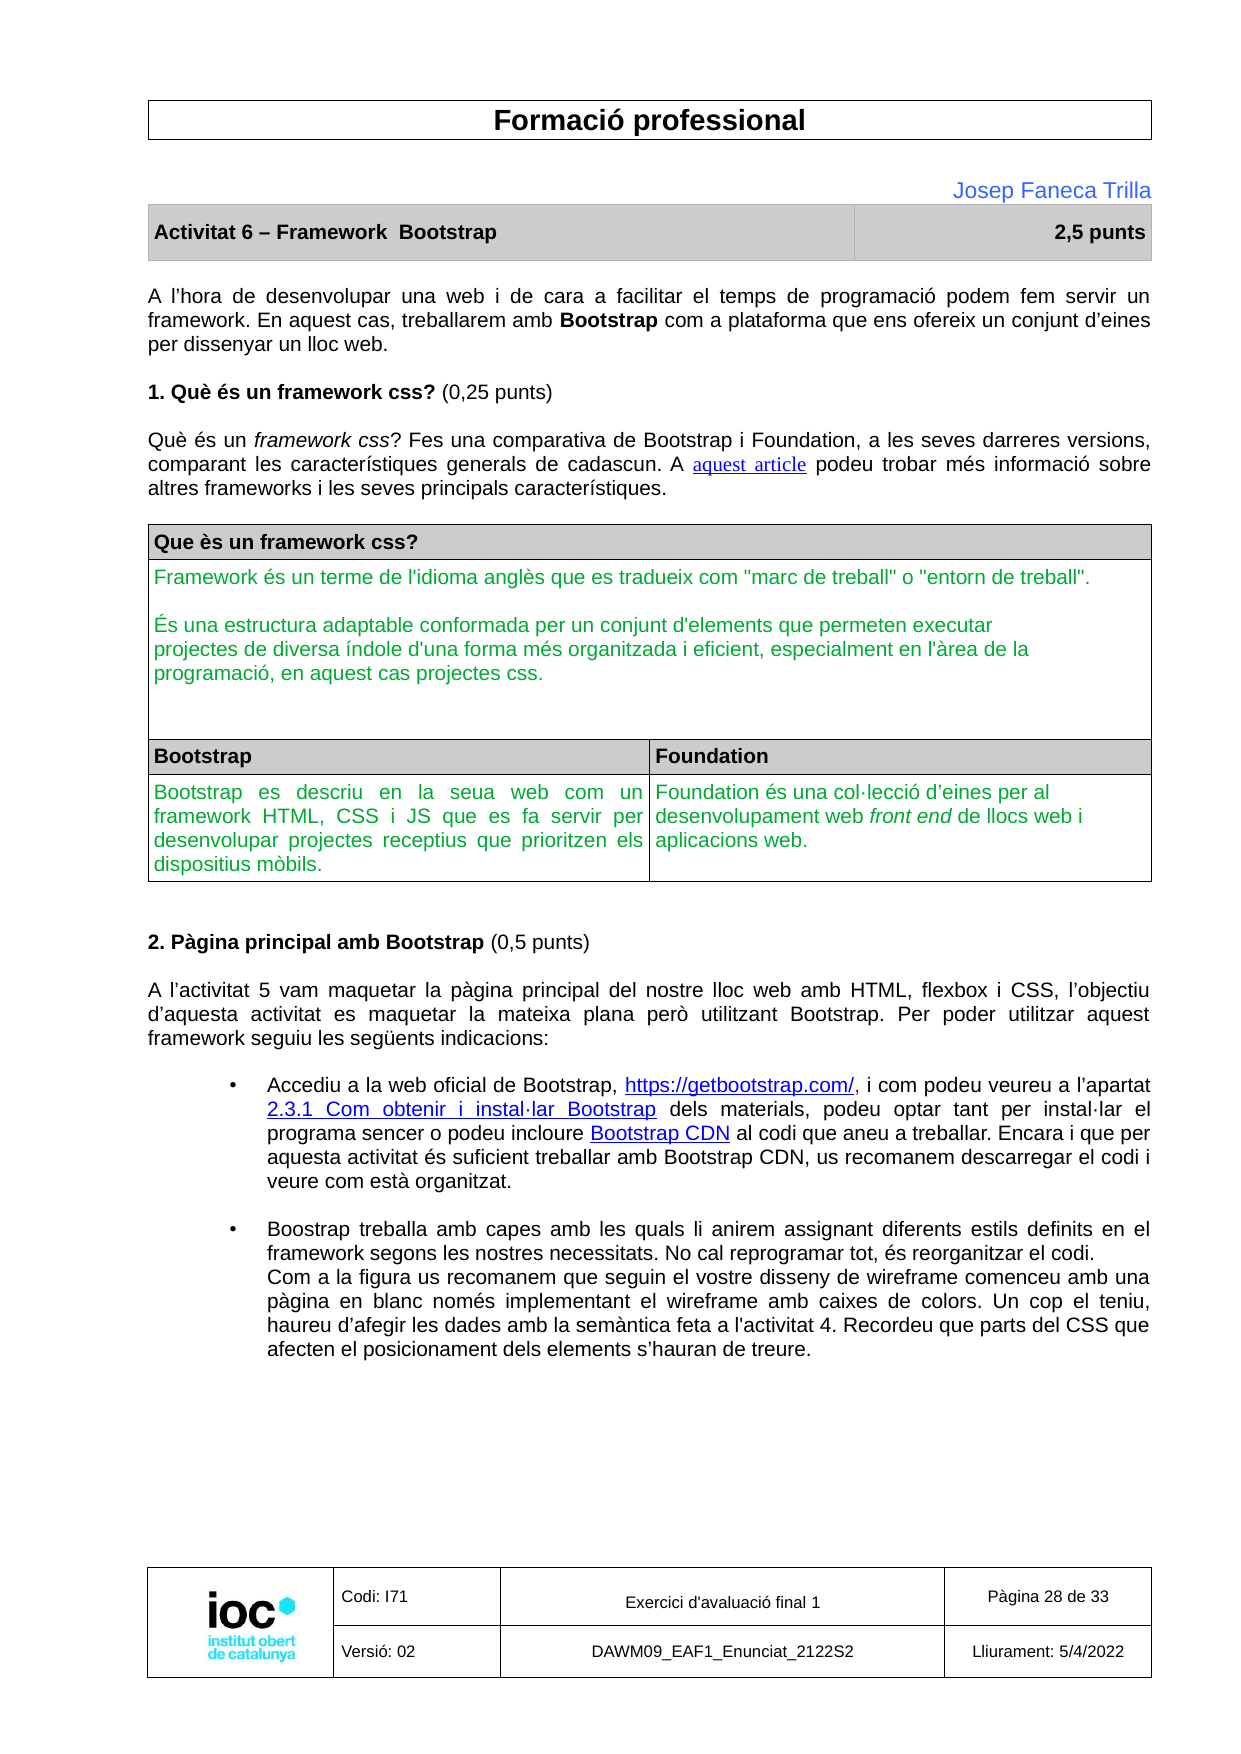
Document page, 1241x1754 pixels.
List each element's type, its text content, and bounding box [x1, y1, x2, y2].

text A l’hora de desenvolupar una web i de cara a facilitar el temps de programació podem fem servir un framework. En aquest cas, treballarem amb Bootstrap com a plataforma que ens ofereix un conjunt d’eines per dissenyar un lloc web. [148, 284, 1151, 356]
text 2. Pàgina principal amb Bootstrap (0,5 punts) [148, 929, 1151, 953]
table_cell Foundation [650, 740, 1151, 774]
picture [195, 1577, 309, 1673]
table_cell Bootstrap es descriu en la seua web com un framework HTML, CSS i JS que es fa servir per desenvolupar projectes receptius que prioritzen els dispositius mòbils. [149, 775, 649, 881]
table_cell Framework és un terme de l'idioma anglès que es tradueix com "marc de treball" o "entorn de treball". És una estructura adaptable conformada per un conjunt d'elements que permeten executar projectes de diversa índole d'una forma més organitzada i eficient, especialment en l'àrea de la programació, en aquest cas projectes css. [149, 560, 1151, 738]
list Accediu a la web oficial de Bootstrap, https://getbootstrap.com/, i com podeu veureu a l’apartat 2.3.1 Com obtenir i instal·lar Bootstrap dels materials, podeu optar tant per instal·lar el programa sencer o podeu incloure Bootstrap CDN al codi que aneu a treballar. Encara i que per aquesta activitat és suficient treballar amb Bootstrap CDN, us recomanem descarregar el codi i veure com està organitzat. [229, 1073, 1151, 1193]
table_header Que ès un framework css? [149, 525, 1151, 559]
table_header 2,5 punts [855, 205, 1151, 260]
list Boostrap treballa amb capes amb les quals li anirem assignant diferents estils definits en el framework segons les nostres necessitats. No cal reprogramar tot, és reorganitzar el codi. [229, 1217, 1151, 1265]
list A l’activitat 5 vam maquetar la pàgina principal del nostre lloc web amb HTML, flexbox i CSS, l’objectiu d’aquesta activitat es maquetar la mateixa plana però utilitzant Bootstrap. Per poder utilitzar aquest framework seguiu les següents indicacions: [112, 977, 1151, 1049]
list Què és un framework css? Fes una comparativa de Bootstrap i Foundation, a les seves darreres versions, comparant les característiques generals de cadascun. A aquest article podeu trobar més informació sobre altres frameworks i les seves principals característiques. [148, 428, 1151, 500]
list 1. Què és un framework css? (0,25 punts) [148, 380, 1151, 404]
list Com a la figura us recomanem que seguin el vostre disseny de wireframe comenceu amb una pàgina en blanc només implementant el wireframe amb caixes de colors. Un cop el teniu, haureu d’afegir les dades amb la semàntica feta a l'activitat 4. Recordeu que parts del CSS que afecten el posicionament dels elements s’hauran de treure. [229, 1265, 1151, 1361]
table_header Activitat 6 – Framework Bootstrap [149, 205, 854, 260]
table_cell Foundation és una col·lecció d’eines per al desenvolupament web front end de llocs web i aplicacions web. [650, 775, 1151, 881]
table_cell Bootstrap [149, 740, 649, 774]
